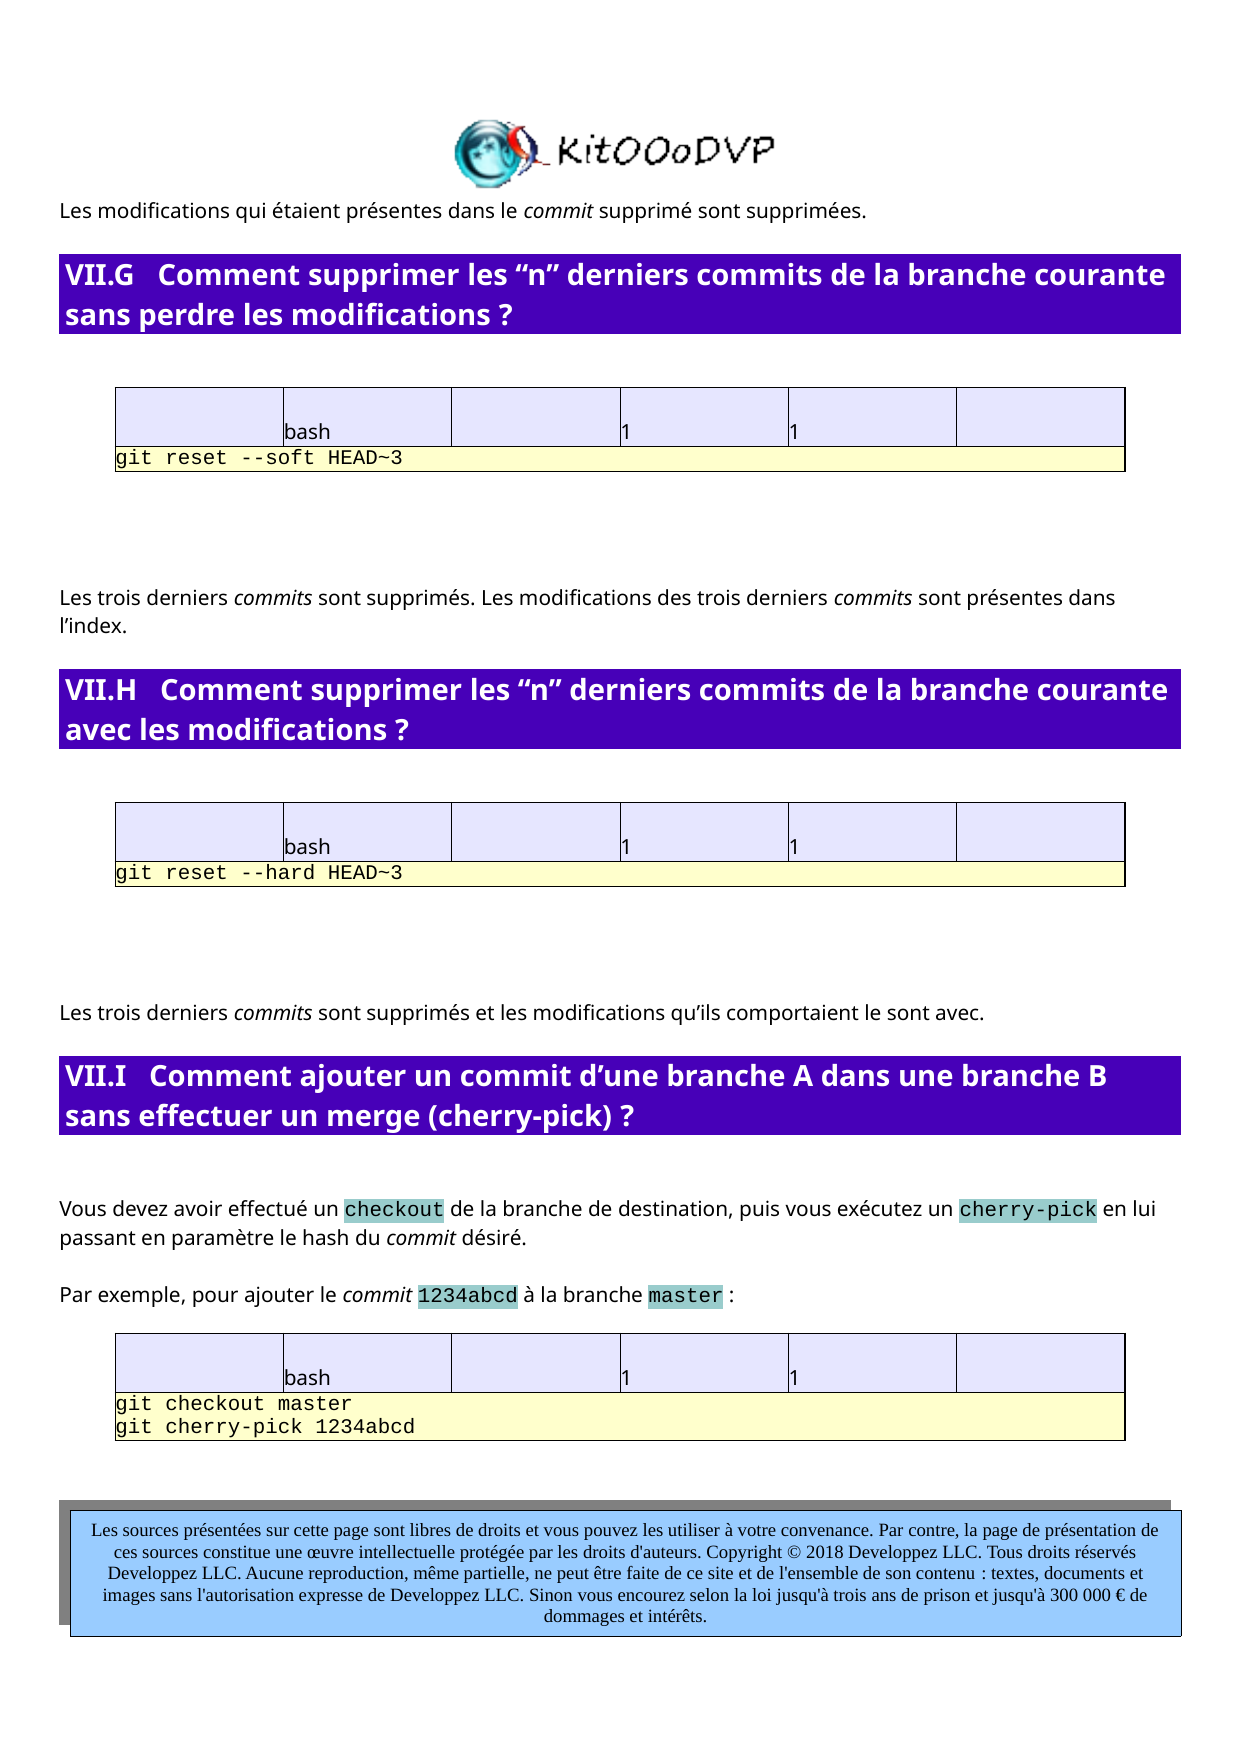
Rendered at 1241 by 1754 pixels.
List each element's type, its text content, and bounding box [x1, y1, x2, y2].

text Par exemple, pour ajouter le commit 1234abcd à la branche master : [59, 1281, 1181, 1309]
subtitle Comment ajouter un commit d’une branche A dans une branche B sans effectuer un merge (cherry-pick) ? [59, 1056, 1181, 1135]
table_header [452, 1334, 620, 1392]
table_header [957, 1334, 1124, 1392]
table_header [452, 803, 620, 861]
table_header bash [284, 388, 451, 446]
table_header bash [284, 1334, 451, 1392]
table_header 1 [621, 803, 788, 861]
text Les trois derniers commits sont supprimés et les modifications qu’ils comportaient le sont avec. [59, 998, 1181, 1026]
subtitle Comment supprimer les “n” derniers commits de la branche courante avec les modifications ? [59, 669, 1181, 749]
subtitle Comment supprimer les “n” derniers commits de la branche courante sans perdre les modifications ? [59, 254, 1181, 334]
table_header 1 [789, 1334, 956, 1392]
table_header 1 [789, 388, 956, 446]
text Vous devez avoir effectué un checkout de la branche de destination, puis vous exécutez un cherry-pick en lui passant en paramètre le hash du commit désiré. [59, 1194, 1181, 1251]
text Les trois derniers commits sont supprimés. Les modifications des trois derniers commits sont présentes dans l’index. [59, 583, 1181, 640]
table_header [116, 803, 283, 861]
table_header [116, 1334, 283, 1392]
picture [453, 118, 781, 191]
table_header 1 [621, 1334, 788, 1392]
table_header [452, 388, 620, 446]
table_header 1 [789, 803, 956, 861]
table_header [957, 803, 1124, 861]
table_header [957, 388, 1124, 446]
table_header [116, 388, 283, 446]
table_header 1 [621, 388, 788, 446]
table_header bash [284, 803, 451, 861]
text Les modifications qui étaient présentes dans le commit supprimé sont supprimées. [59, 196, 1181, 225]
